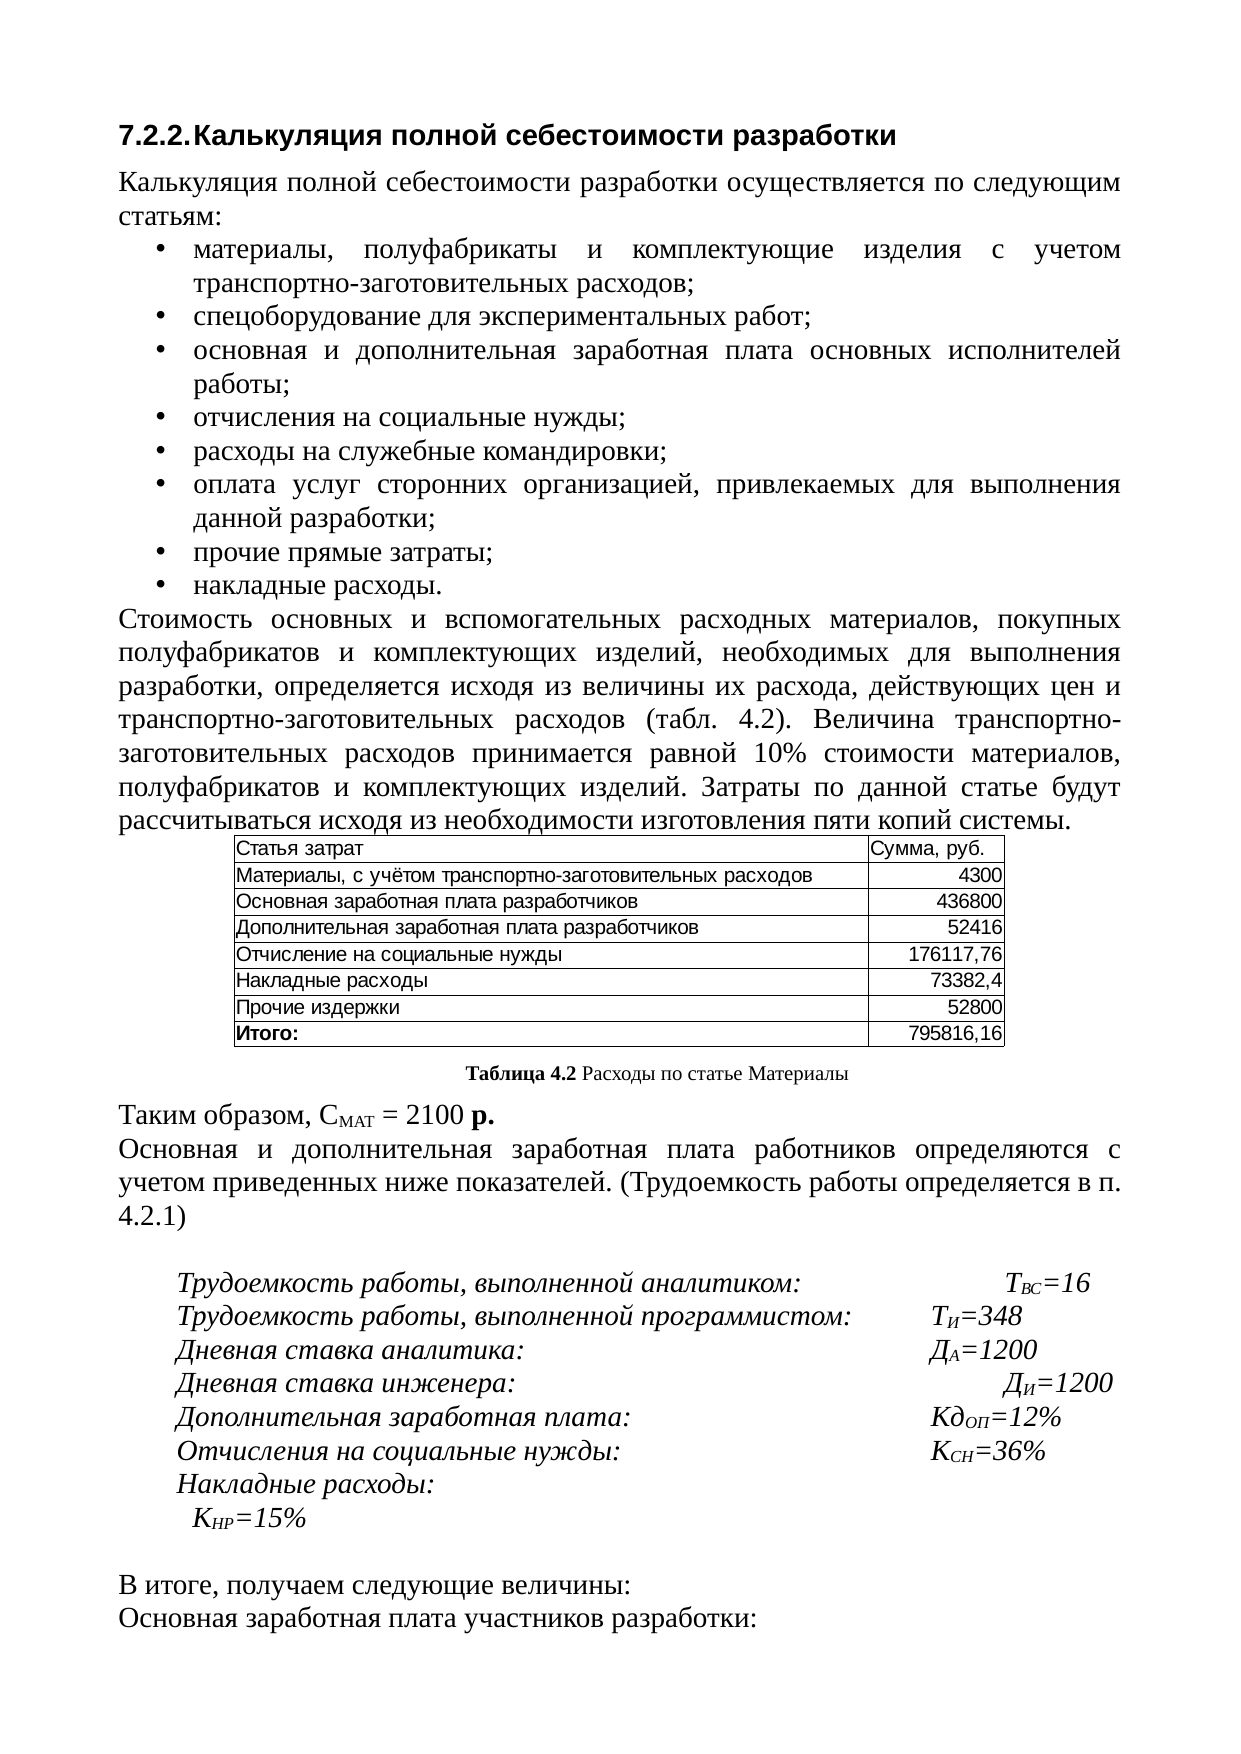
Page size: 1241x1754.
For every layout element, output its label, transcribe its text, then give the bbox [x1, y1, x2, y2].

text Дневная ставка инженера: ДИ=1200 [118, 1366, 1122, 1399]
text Основная заработная плата участников разработки: [118, 1600, 1122, 1634]
text Отчисления на социальные нужды: КСН=36% [118, 1433, 1122, 1466]
text Дополнительная заработная плата: Кд­­ОП=12% [118, 1399, 1122, 1433]
subtitle Калькуляция полной себестоимости разработки [118, 118, 1122, 152]
list основная и дополнительная заработная плата основных исполнителей работы; [156, 332, 1122, 399]
text Основная и дополнительная заработная плата работников определяются с учетом приведенных ниже показателей. (Трудоемкость работы определяется в п. 4.2.1) [118, 1131, 1122, 1231]
list материалы, полуфабрикаты и комплектующие изделия с учетом транспортно-заготовительных расходов; [156, 231, 1122, 298]
list расходы на служебные командировки; [156, 433, 1122, 467]
text Трудоемкость работы, выполненной аналитиком: ТВС=16 [118, 1265, 1122, 1298]
list прочие прямые затраты; [156, 534, 1122, 567]
text Трудоемкость работы, выполненной программистом: ТИ=348 [118, 1298, 1122, 1332]
text Таблица 4.2 Расходы по статье Материалы [118, 836, 1122, 1085]
text Дневная ставка аналитика: ДА=1200 [118, 1332, 1122, 1366]
list оплата услуг сторонних организацией, привлекаемых для выполнения данной разработки; [156, 467, 1122, 534]
list спецоборудование для экспериментальных работ; [156, 298, 1122, 332]
list накладные расходы. [156, 567, 1122, 601]
list отчисления на социальные нужды; [156, 399, 1122, 433]
text Таким образом, СМАТ = 2100 р. [118, 1097, 1122, 1131]
text Калькуляция полной себестоимости разработки осуществляется по следующим статьям: [118, 164, 1122, 231]
text В итоге, получаем следующие величины: [118, 1567, 1122, 1600]
text Стоимость основных и вспомогательных расходных материалов, покупных полуфабрикатов и комплектующих изделий, необходимых для выполнения разработки, определяется исходя из величины их расхода, действующих цен и транспортно-заготовительных расходов (табл. 4.2). Величина транспортно-заготовительных расходов принимается равной 10% стоимости материалов, полуфабрикатов и комплектующих изделий. Затраты по данной статье будут рассчитываться исходя из необходимости изготовления пяти копий системы. [118, 601, 1122, 836]
text Накладные расходы: КНР=15% [118, 1466, 1122, 1533]
